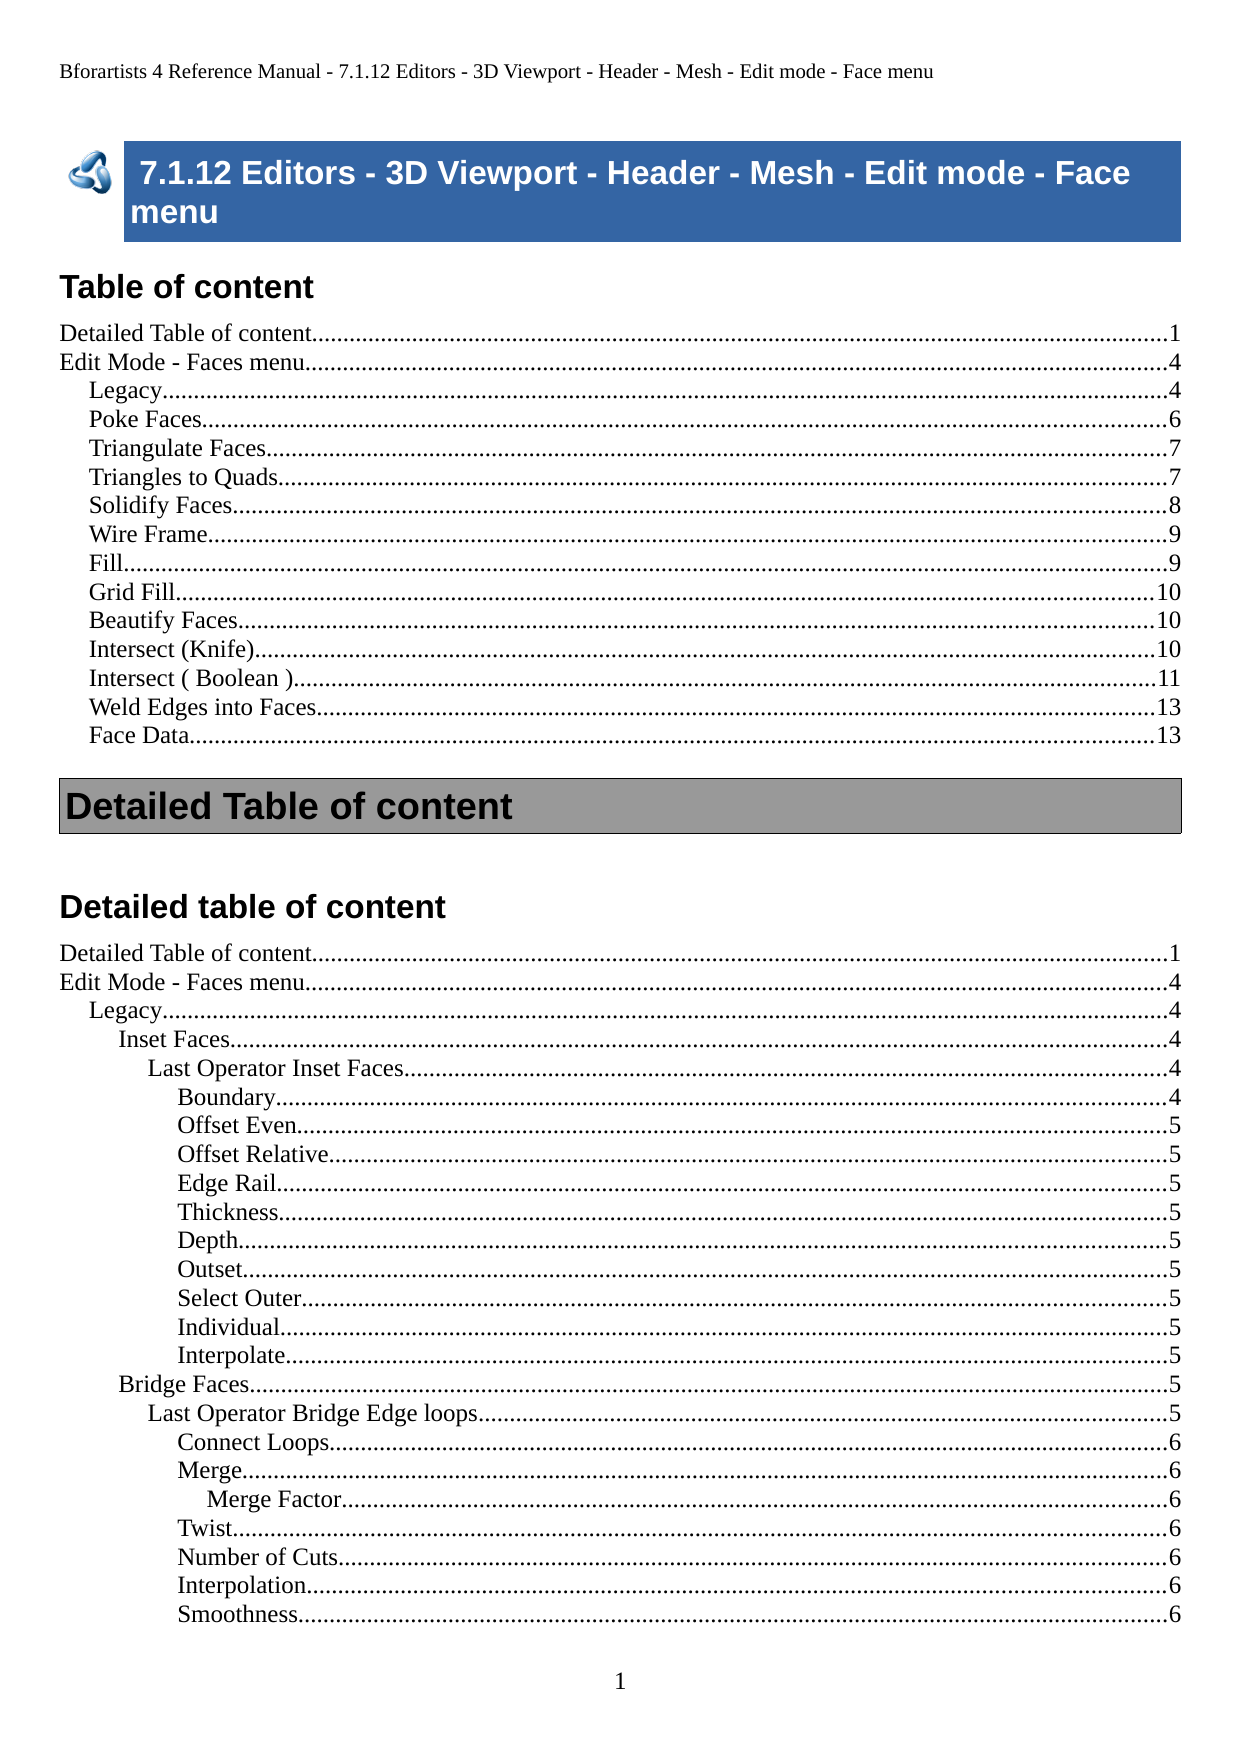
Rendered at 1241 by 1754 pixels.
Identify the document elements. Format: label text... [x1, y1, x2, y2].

table_header Detailed Table of content [60, 779, 1181, 833]
subtitle Detailed table of content [59, 887, 1181, 925]
text Individual 5 [177, 1312, 1181, 1340]
text Grid Fill 10 [88, 577, 1181, 605]
text Offset Relative 5 [177, 1139, 1181, 1168]
text Edit Mode - Faces menu 4 [59, 347, 1181, 375]
text Offset Even 5 [177, 1110, 1181, 1139]
text Weld Edges into Faces 13 [88, 692, 1181, 720]
text Last Operator Inset Faces 4 [147, 1053, 1181, 1082]
table_header 7.1.12 Editors - 3D Viewport - Header - Mesh - Edit mode - Face menu [124, 141, 1181, 242]
text Legacy 4 [88, 375, 1181, 404]
text Last Operator Bridge Edge loops 5 [147, 1398, 1181, 1427]
text Legacy 4 [88, 995, 1181, 1024]
text Solidify Faces 8 [88, 490, 1181, 519]
picture [65, 147, 114, 197]
text Number of Cuts 6 [177, 1542, 1181, 1570]
text Intersect (Knife) 10 [88, 634, 1181, 663]
text Merge 6 [177, 1455, 1181, 1484]
text Thickness 5 [177, 1197, 1181, 1225]
text Merge Factor 6 [206, 1484, 1181, 1513]
text Twist 6 [177, 1513, 1181, 1542]
text Poke Faces 6 [88, 404, 1181, 433]
text Fill 9 [88, 548, 1181, 577]
text Boundary 4 [177, 1082, 1181, 1110]
text Face Data 13 [88, 720, 1181, 749]
text Smoothness 6 [177, 1599, 1181, 1628]
text Intersect ( Boolean ) 11 [88, 663, 1181, 692]
subtitle Table of content [59, 267, 1181, 305]
text Bridge Faces 5 [118, 1369, 1181, 1398]
text Beautify Faces 10 [88, 605, 1181, 634]
text Inset Faces 4 [118, 1024, 1181, 1053]
text Detailed Table of content 1 [59, 938, 1181, 967]
text Detailed Table of content 1 [59, 318, 1181, 347]
text Triangulate Faces 7 [88, 433, 1181, 462]
text Connect Loops 6 [177, 1427, 1181, 1455]
text Triangles to Quads 7 [88, 462, 1181, 490]
table_header [59, 141, 124, 242]
text Edit Mode - Faces menu 4 [59, 967, 1181, 995]
text Interpolate 5 [177, 1340, 1181, 1369]
text Select Outer 5 [177, 1283, 1181, 1312]
text Depth 5 [177, 1225, 1181, 1254]
text Outset 5 [177, 1254, 1181, 1283]
text Wire Frame 9 [88, 519, 1181, 548]
text Edge Rail 5 [177, 1168, 1181, 1197]
text Interpolation 6 [177, 1570, 1181, 1599]
